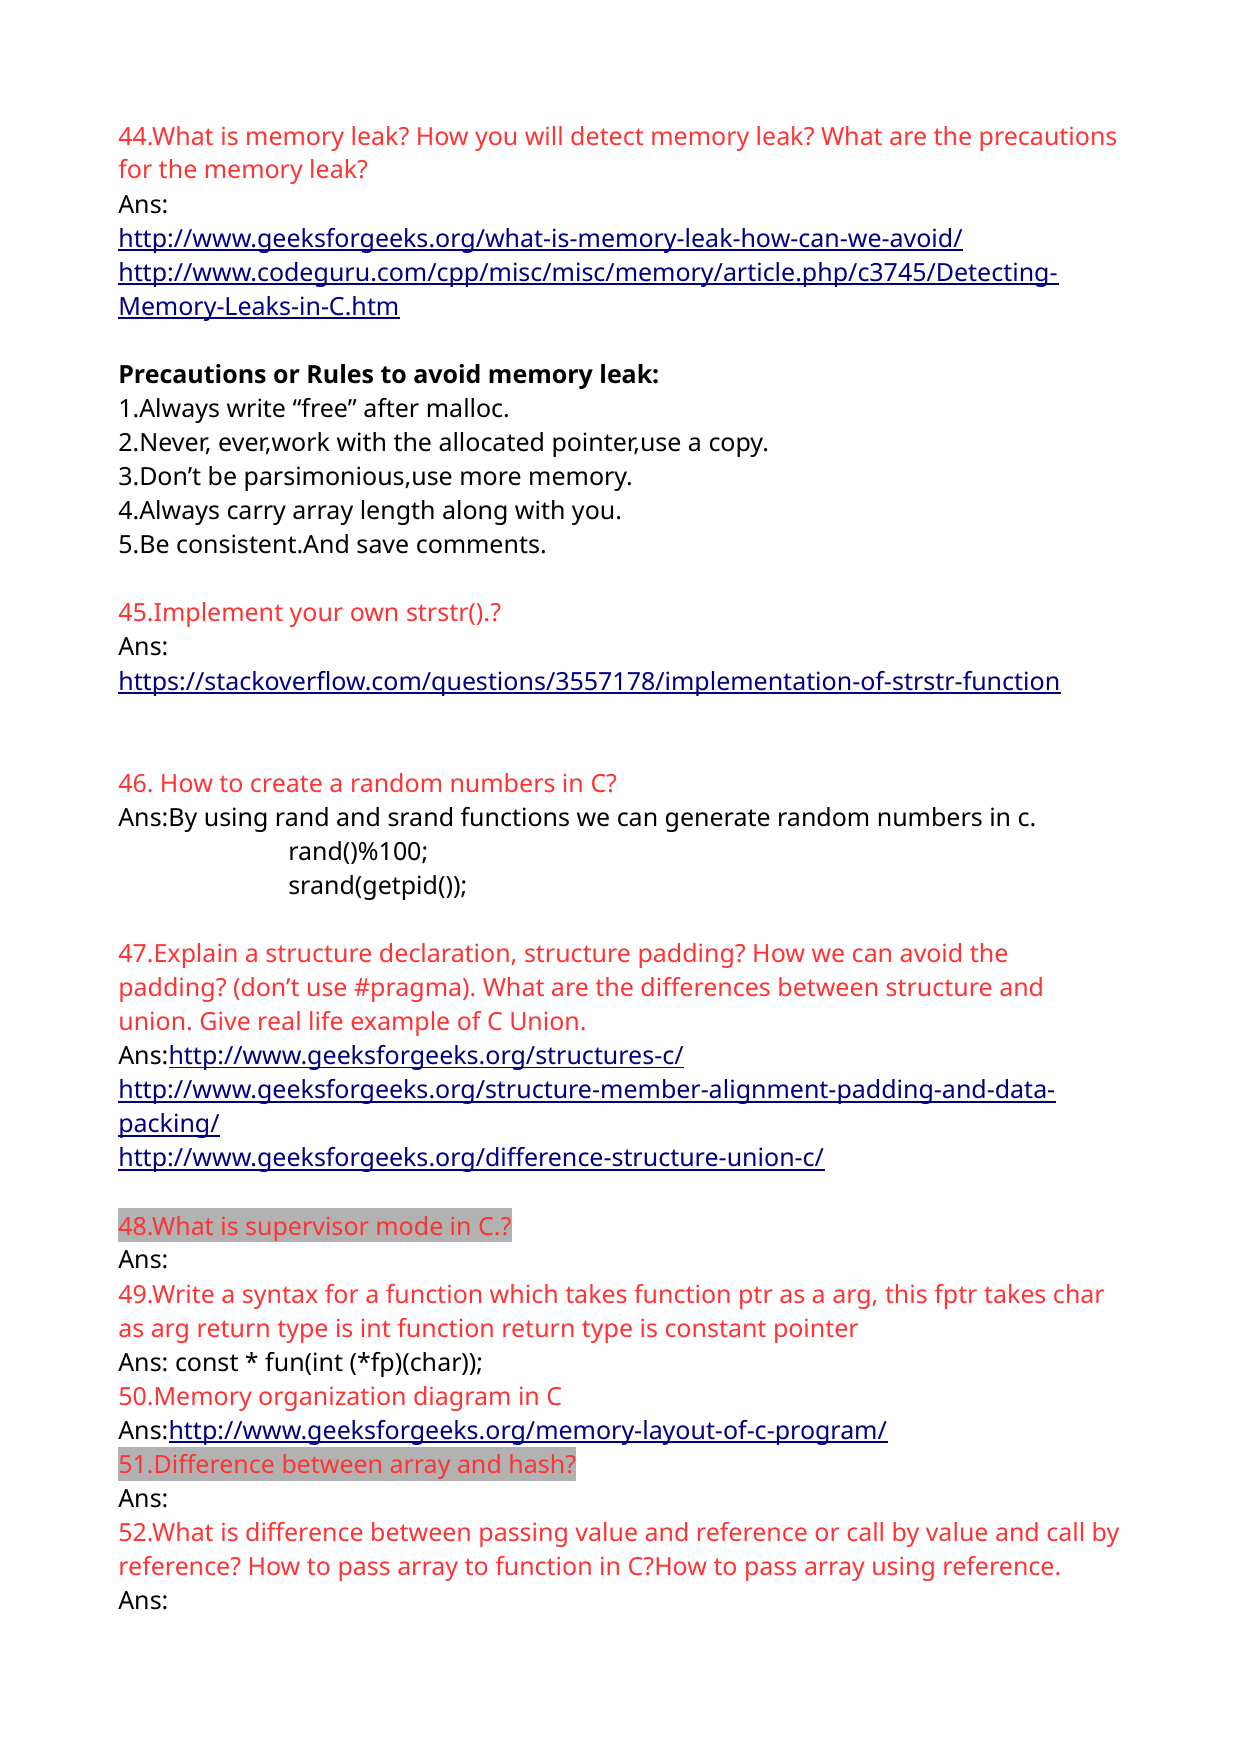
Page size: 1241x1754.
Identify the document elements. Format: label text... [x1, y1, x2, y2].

text http://www.geeksforgeeks.org/structure-member-alignment-padding-and-data-packing/ [118, 1072, 1122, 1140]
text 2.Never, ever,work with the allocated pointer,use a copy. [118, 425, 1122, 459]
text 48.What is supervisor mode in C.? [118, 1208, 1122, 1242]
text 49.Write a syntax for a function which takes function ptr as a arg, this fptr takes char as arg return type is int function return type is constant pointer [118, 1276, 1122, 1344]
text https://stackoverflow.com/questions/3557178/implementation-of-strstr-function [118, 663, 1122, 697]
text Ans: [118, 1481, 1122, 1515]
text Ans:http://www.geeksforgeeks.org/structures-c/ [118, 1038, 1122, 1072]
text rand()%100; [118, 833, 1122, 867]
text http://www.codeguru.com/cpp/misc/misc/memory/article.php/c3745/Detecting-Memory-Leaks-in-C.htm [118, 254, 1122, 322]
text Ans: const * fun(int (*fp)(char)); [118, 1344, 1122, 1378]
text 3.Don’t be parsimonious,use more memory. [118, 459, 1122, 493]
text 46. How to create a random numbers in C? [118, 765, 1122, 799]
text Ans: [118, 629, 1122, 663]
text http://www.geeksforgeeks.org/difference-structure-union-c/ [118, 1140, 1122, 1174]
text 44.What is memory leak? How you will detect memory leak? What are the precautions for the memory leak? [118, 118, 1122, 186]
text Precautions or Rules to avoid memory leak: [118, 357, 1122, 391]
text Ans:By using rand and srand functions we can generate random numbers in c. [118, 799, 1122, 833]
text http://www.geeksforgeeks.org/what-is-memory-leak-how-can-we-avoid/ [118, 220, 1122, 254]
text Ans: [118, 186, 1122, 220]
text 50.Memory organization diagram in C [118, 1378, 1122, 1412]
text 52.What is difference between passing value and reference or call by value and call by reference? How to pass array to function in C?How to pass array using reference. [118, 1515, 1122, 1583]
text 47.Explain a structure declaration, structure padding? How we can avoid the padding? (don’t use #pragma). What are the differences between structure and union. Give real life example of C Union. [118, 936, 1122, 1038]
text 1.Always write “free” after malloc. [118, 391, 1122, 425]
text Ans: [118, 1583, 1122, 1617]
text 45.Implement your own strstr().? [118, 595, 1122, 629]
text Ans:http://www.geeksforgeeks.org/memory-layout-of-c-program/ [118, 1412, 1122, 1447]
text 5.Be consistent.And save comments. [118, 527, 1122, 561]
text 51.Difference between array and hash? [118, 1447, 1122, 1481]
text 4.Always carry array length along with you. [118, 493, 1122, 527]
text Ans: [118, 1242, 1122, 1276]
text srand(getpid()); [118, 867, 1122, 902]
